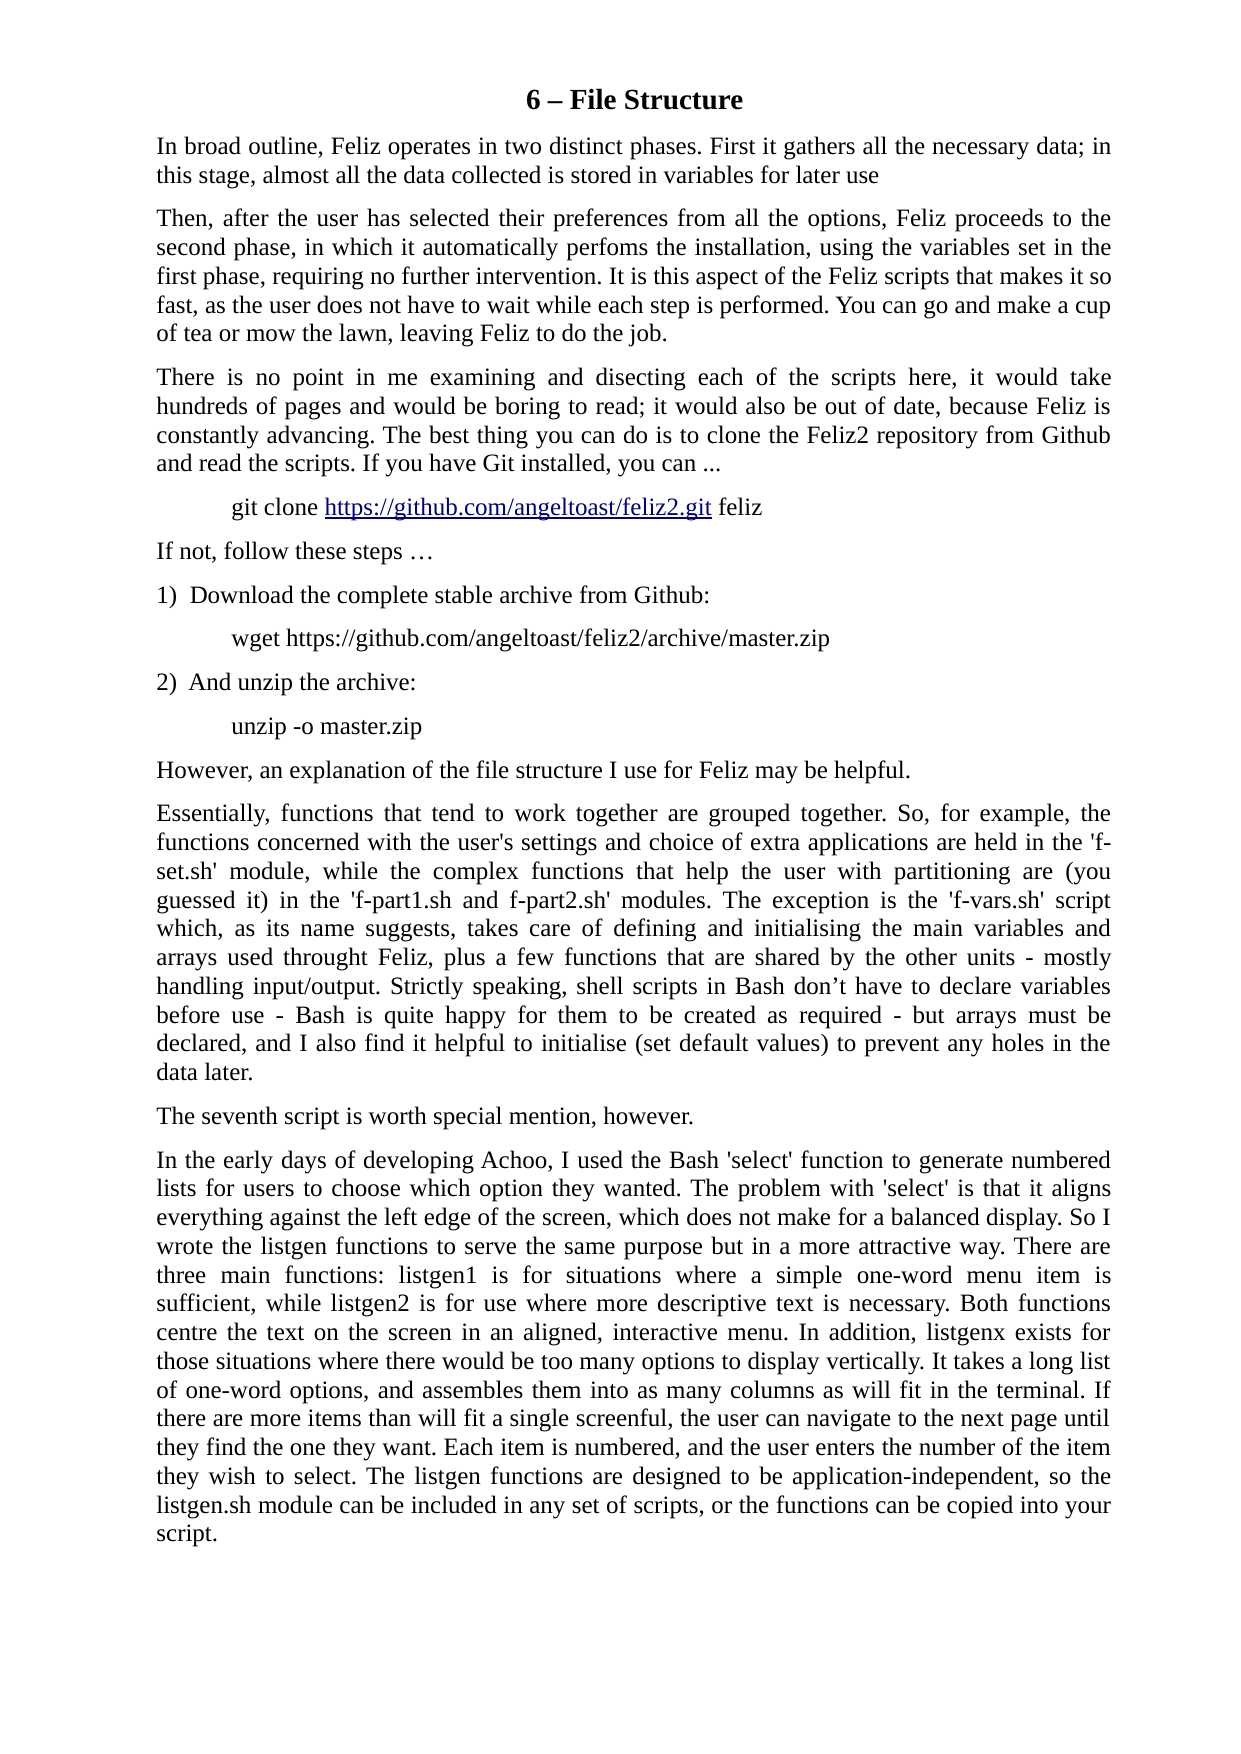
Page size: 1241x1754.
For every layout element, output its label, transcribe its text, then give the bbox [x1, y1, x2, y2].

text Essentially, functions that tend to work together are grouped together. So, for example, the functions concerned with the user's settings and choice of extra applications are held in the 'f-set.sh' module, while the complex functions that help the user with partitioning are (you guessed it) in the 'f-part1.sh and f-part2.sh' modules. The exception is the 'f-vars.sh' script which, as its name suggests, takes care of defining and initialising the main variables and arrays used throught Feliz, plus a few functions that are shared by the other units - mostly handling input/output. Strictly speaking, shell scripts in Bash don’t have to declare variables before use - Bash is quite happy for them to be created as required - but arrays must be declared, and I also find it helpful to initialise (set default values) to prevent any holes in the data later. [156, 798, 1112, 1086]
text In broad outline, Feliz operates in two distinct phases. First it gathers all the necessary data; in this stage, almost all the data collected is stored in variables for later use [156, 131, 1112, 188]
text 1) Download the complete stable archive from Github: [156, 580, 1112, 608]
text In the early days of developing Achoo, I used the Bash 'select' function to generate numbered lists for users to choose which option they wanted. The problem with 'select' is that it aligns everything against the left edge of the screen, which does not make for a balanced display. So I wrote the listgen functions to serve the same purpose but in a more attractive way. There are three main functions: listgen1 is for situations where a simple one-word menu item is sufficient, while listgen2 is for use where more descriptive text is necessary. Both functions centre the text on the screen in an aligned, interactive menu. In addition, listgenx exists for those situations where there would be too many options to display vertically. It takes a long list of one-word options, and assembles them into as many columns as will fit in the terminal. If there are more items than will fit a single screenful, the user can navigate to the next page until they find the one they want. Each item is numbered, and the user enters the number of the item they wish to select. The listgen functions are designed to be application-independent, so the listgen.sh module can be included in any set of scripts, or the functions can be copied into your script. [156, 1145, 1112, 1547]
text unzip -o master.zip [156, 711, 1112, 740]
text Then, after the user has selected their preferences from all the options, Feliz proceeds to the second phase, in which it automatically perfoms the installation, using the variables set in the first phase, requiring no further intervention. It is this aspect of the Feliz scripts that makes it so fast, as the user does not have to wait while each step is performed. You can go and make a cup of tea or mow the lawn, leaving Feliz to do the job. [156, 203, 1112, 347]
text The seventh script is worth special mention, however. [156, 1101, 1112, 1130]
text There is no point in me examining and disecting each of the scripts here, it would take hundreds of pages and would be boring to read; it would also be out of date, because Feliz is constantly advancing. The best thing you can do is to clone the Feliz2 repository from Github and read the scripts. If you have Git installed, you can ... [156, 362, 1112, 477]
text 2) And unzip the archive: [156, 667, 1112, 696]
text If not, follow these steps … [156, 536, 1112, 565]
subtitle 6 – File Structure [156, 82, 1112, 116]
text git clone https://github.com/angeltoast/feliz2.git feliz [156, 492, 1112, 521]
text However, an explanation of the file structure I use for Feliz may be helpful. [156, 755, 1112, 783]
text wget https://github.com/angeltoast/feliz2/archive/master.zip [156, 623, 1112, 652]
